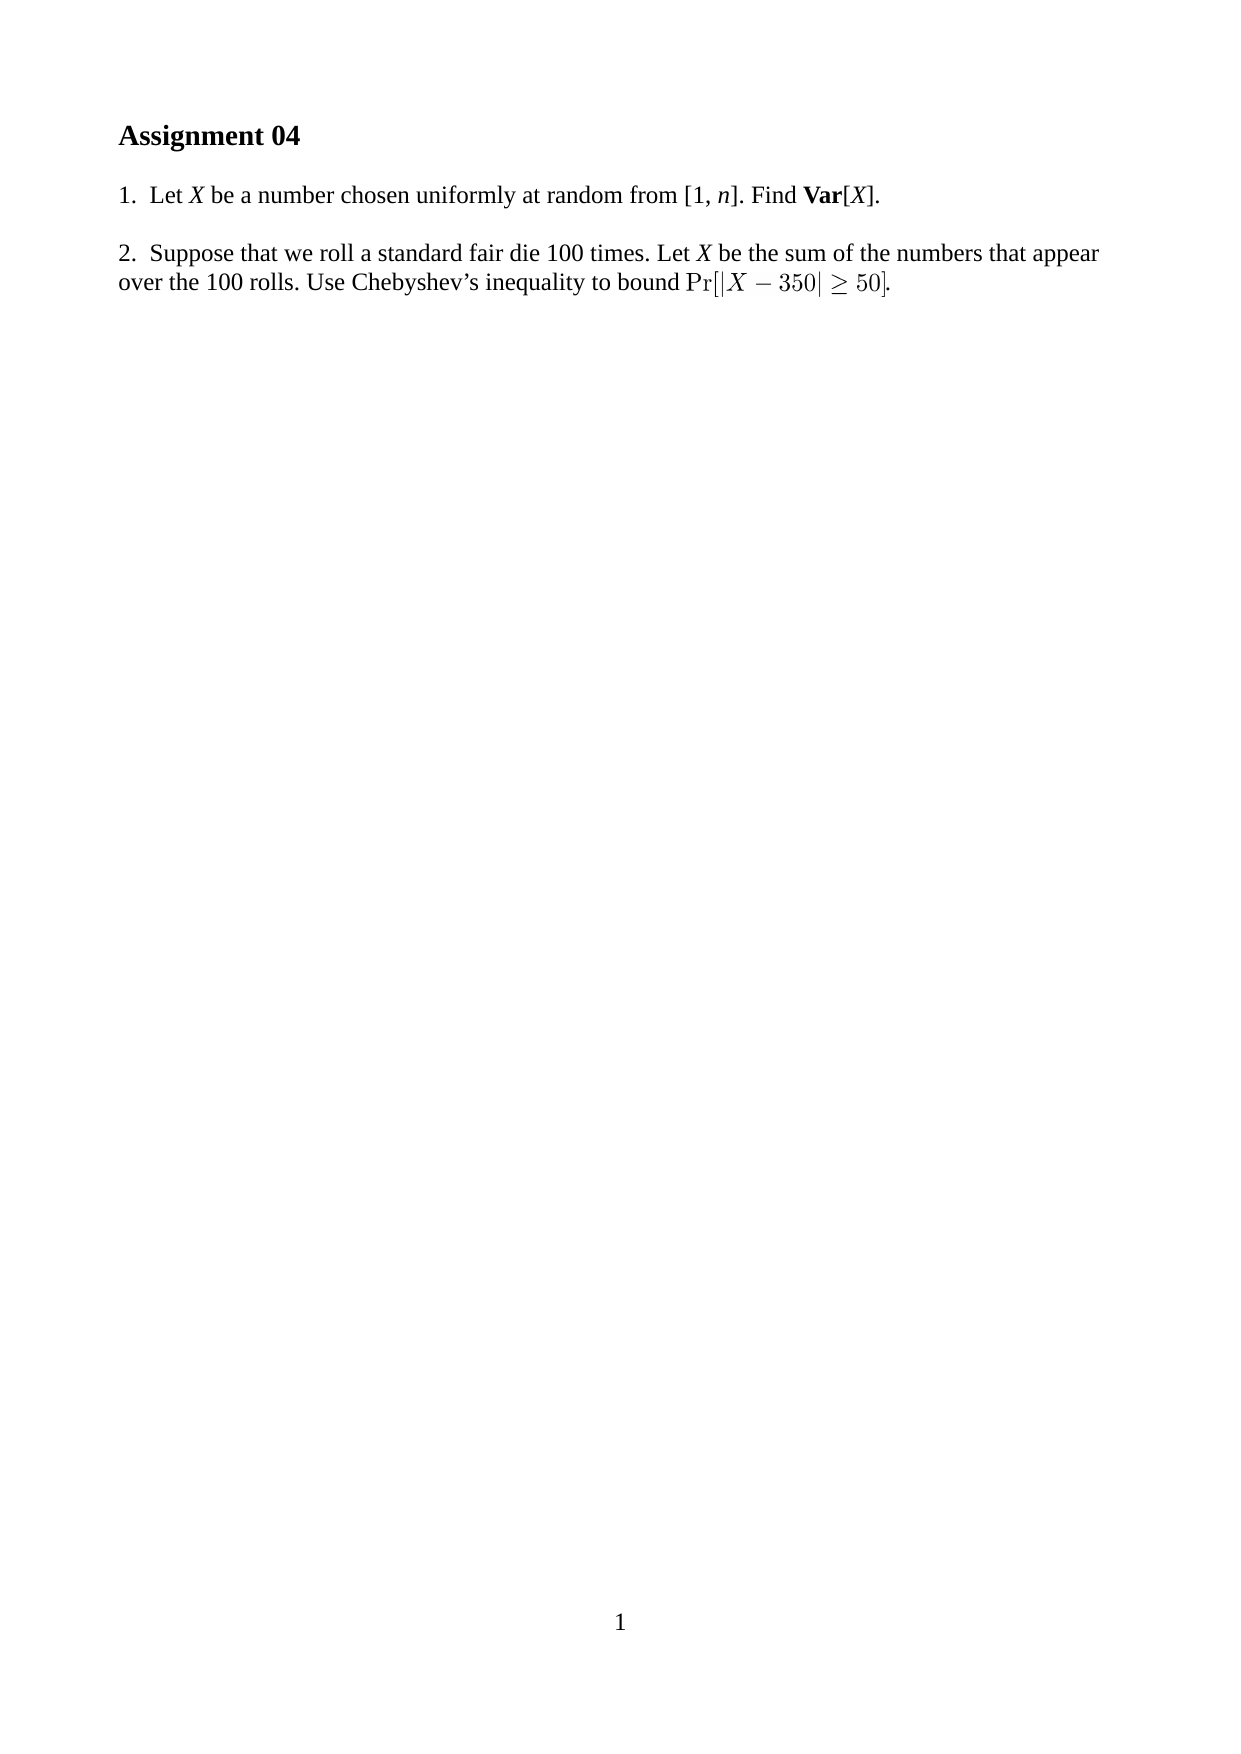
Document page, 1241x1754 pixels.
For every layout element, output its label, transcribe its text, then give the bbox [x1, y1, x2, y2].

text Assignment 04 [118, 118, 1122, 152]
text 2. Suppose that we roll a standard fair die 100 times. Let X be the sum of the numbers that appear over the 100 rolls. Use Chebyshev’s inequality to bound . [118, 238, 1122, 296]
text 1. Let X be a number chosen uniformly at random from [1, n]. Find Var[X]. [118, 180, 1122, 209]
picture [686, 271, 885, 297]
